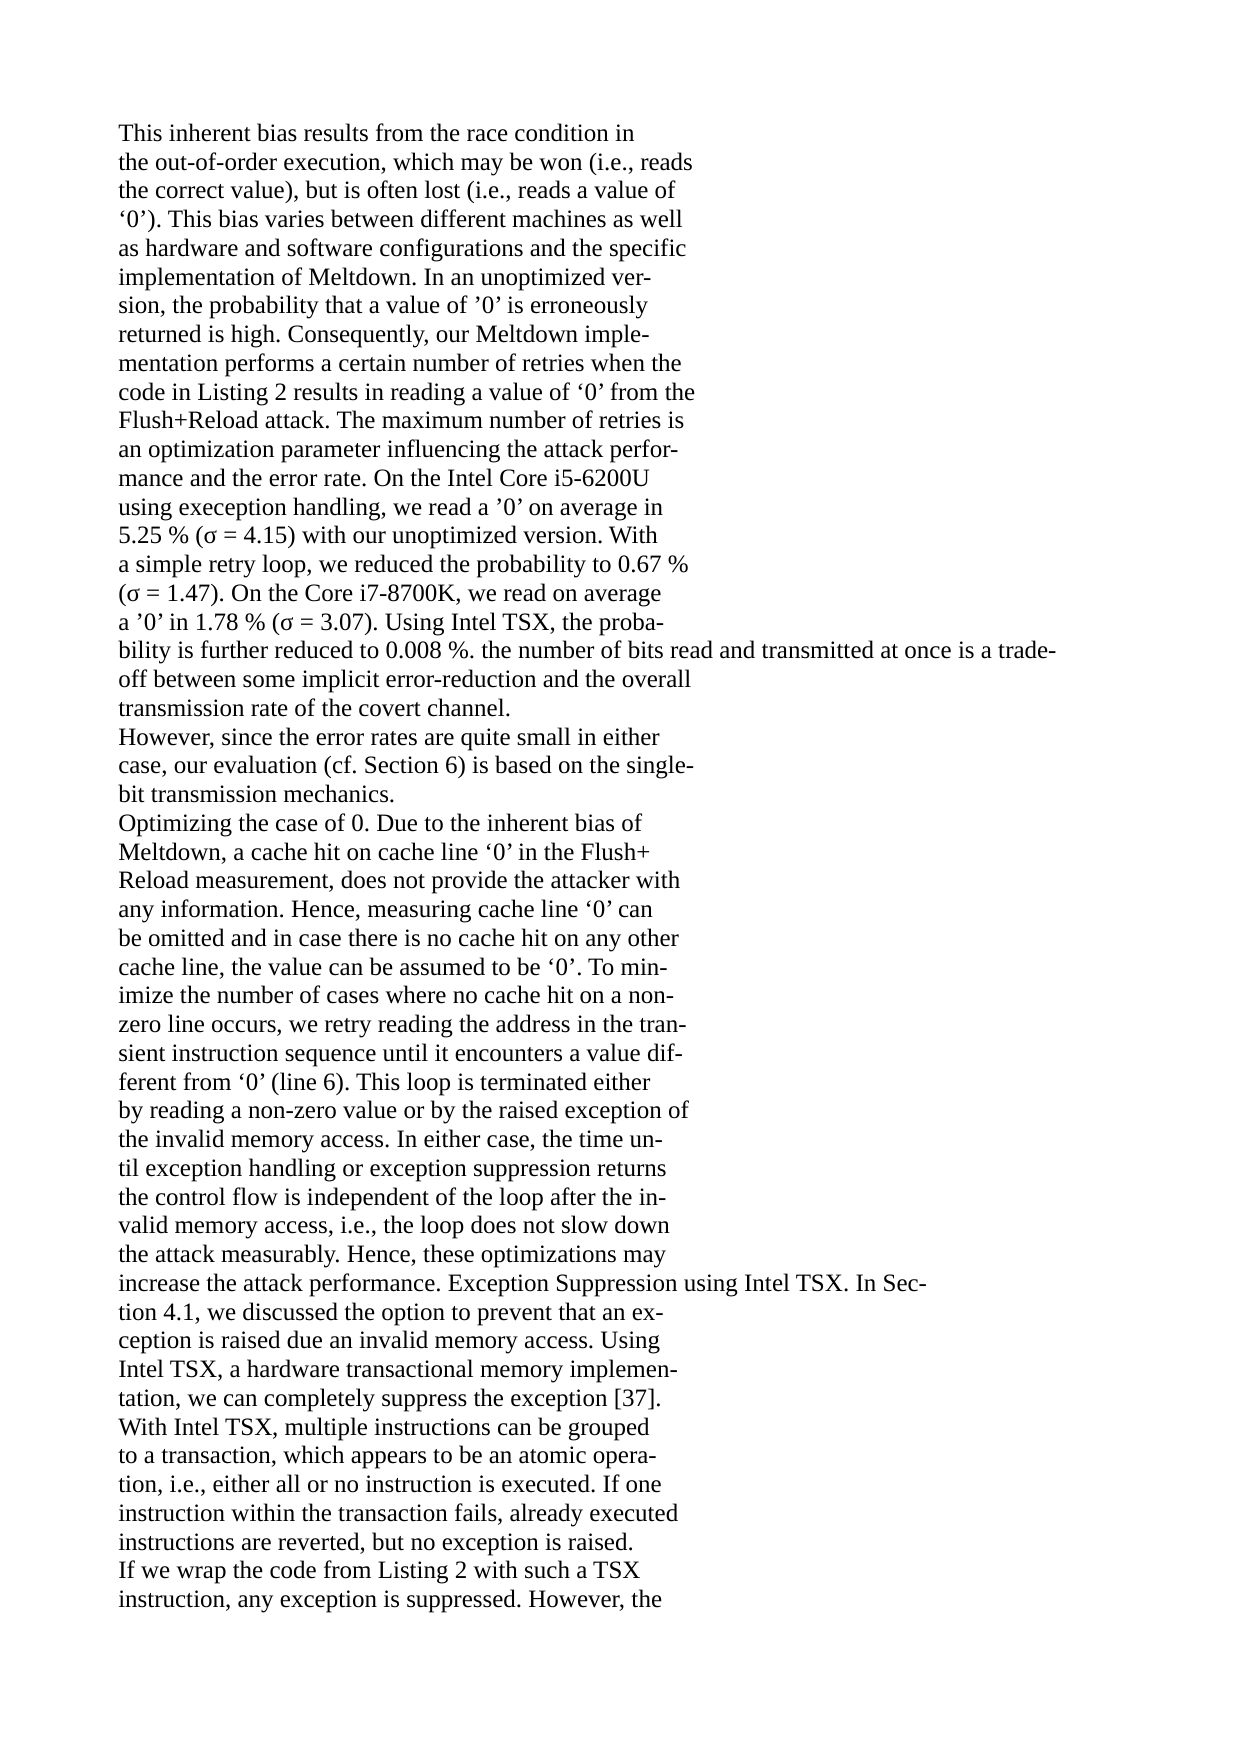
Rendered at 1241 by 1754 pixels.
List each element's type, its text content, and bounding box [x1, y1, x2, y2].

text mentation performs a certain number of retries when the [118, 348, 1122, 377]
text implementation of Meltdown. In an unoptimized ver- [118, 262, 1122, 291]
text til exception handling or exception suppression returns [118, 1153, 1122, 1182]
text cache line, the value can be assumed to be ‘0’. To min- [118, 952, 1122, 981]
text bility is further reduced to 0.008 %. the number of bits read and transmitted at once is a trade- [118, 636, 1122, 664]
text mance and the error rate. On the Intel Core i5-6200U [118, 463, 1122, 492]
text tion 4.1, we discussed the option to prevent that an ex- [118, 1297, 1122, 1326]
text Optimizing the case of 0. Due to the inherent bias of [118, 808, 1122, 837]
text zero line occurs, we retry reading the address in the tran- [118, 1009, 1122, 1038]
text sient instruction sequence until it encounters a value dif- [118, 1038, 1122, 1067]
text be omitted and in case there is no cache hit on any other [118, 923, 1122, 952]
text bit transmission mechanics. [118, 779, 1122, 808]
text instructions are reverted, but no exception is raised. [118, 1527, 1122, 1556]
text code in Listing 2 results in reading a value of ‘0’ from the [118, 377, 1122, 406]
text any information. Hence, measuring cache line ‘0’ can [118, 894, 1122, 923]
text off between some implicit error-reduction and the overall [118, 664, 1122, 693]
text Flush+Reload attack. The maximum number of retries is [118, 406, 1122, 434]
text using exeception handling, we read a ’0’ on average in [118, 492, 1122, 521]
text This inherent bias results from the race condition in [118, 118, 1122, 147]
text case, our evaluation (cf. Section 6) is based on the single- [118, 751, 1122, 779]
text If we wrap the code from Listing 2 with such a TSX [118, 1556, 1122, 1584]
text to a transaction, which appears to be an atomic opera- [118, 1441, 1122, 1469]
text by reading a non-zero value or by the raised exception of [118, 1096, 1122, 1124]
text transmission rate of the covert channel. [118, 693, 1122, 722]
text as hardware and software configurations and the specific [118, 233, 1122, 262]
text the correct value), but is often lost (i.e., reads a value of [118, 176, 1122, 204]
text the attack measurably. Hence, these optimizations may [118, 1239, 1122, 1268]
text ‘0’). This bias varies between different machines as well [118, 204, 1122, 233]
text a simple retry loop, we reduced the probability to 0.67 % [118, 549, 1122, 578]
text Intel TSX, a hardware transactional memory implemen- [118, 1354, 1122, 1383]
text the out-of-order execution, which may be won (i.e., reads [118, 147, 1122, 176]
text increase the attack performance. Exception Suppression using Intel TSX. In Sec- [118, 1268, 1122, 1297]
text instruction within the transaction fails, already executed [118, 1498, 1122, 1527]
text returned is high. Consequently, our Meltdown imple- [118, 319, 1122, 348]
text 5.25 % (σ = 4.15) with our unoptimized version. With [118, 521, 1122, 549]
text Meltdown, a cache hit on cache line ‘0’ in the Flush+ [118, 837, 1122, 866]
text tation, we can completely suppress the exception [37]. [118, 1383, 1122, 1412]
text imize the number of cases where no cache hit on a non- [118, 981, 1122, 1009]
text instruction, any exception is suppressed. However, the [118, 1584, 1122, 1613]
text tion, i.e., either all or no instruction is executed. If one [118, 1469, 1122, 1498]
text sion, the probability that a value of ’0’ is erroneously [118, 291, 1122, 319]
text a ’0’ in 1.78 % (σ = 3.07). Using Intel TSX, the proba- [118, 607, 1122, 636]
text Reload measurement, does not provide the attacker with [118, 866, 1122, 894]
text With Intel TSX, multiple instructions can be grouped [118, 1412, 1122, 1441]
text the invalid memory access. In either case, the time un- [118, 1124, 1122, 1153]
text valid memory access, i.e., the loop does not slow down [118, 1211, 1122, 1239]
text the control flow is independent of the loop after the in- [118, 1182, 1122, 1211]
text an optimization parameter influencing the attack perfor- [118, 434, 1122, 463]
text However, since the error rates are quite small in either [118, 722, 1122, 751]
text (σ = 1.47). On the Core i7-8700K, we read on average [118, 578, 1122, 607]
text ception is raised due an invalid memory access. Using [118, 1326, 1122, 1354]
text ferent from ‘0’ (line 6). This loop is terminated either [118, 1067, 1122, 1096]
